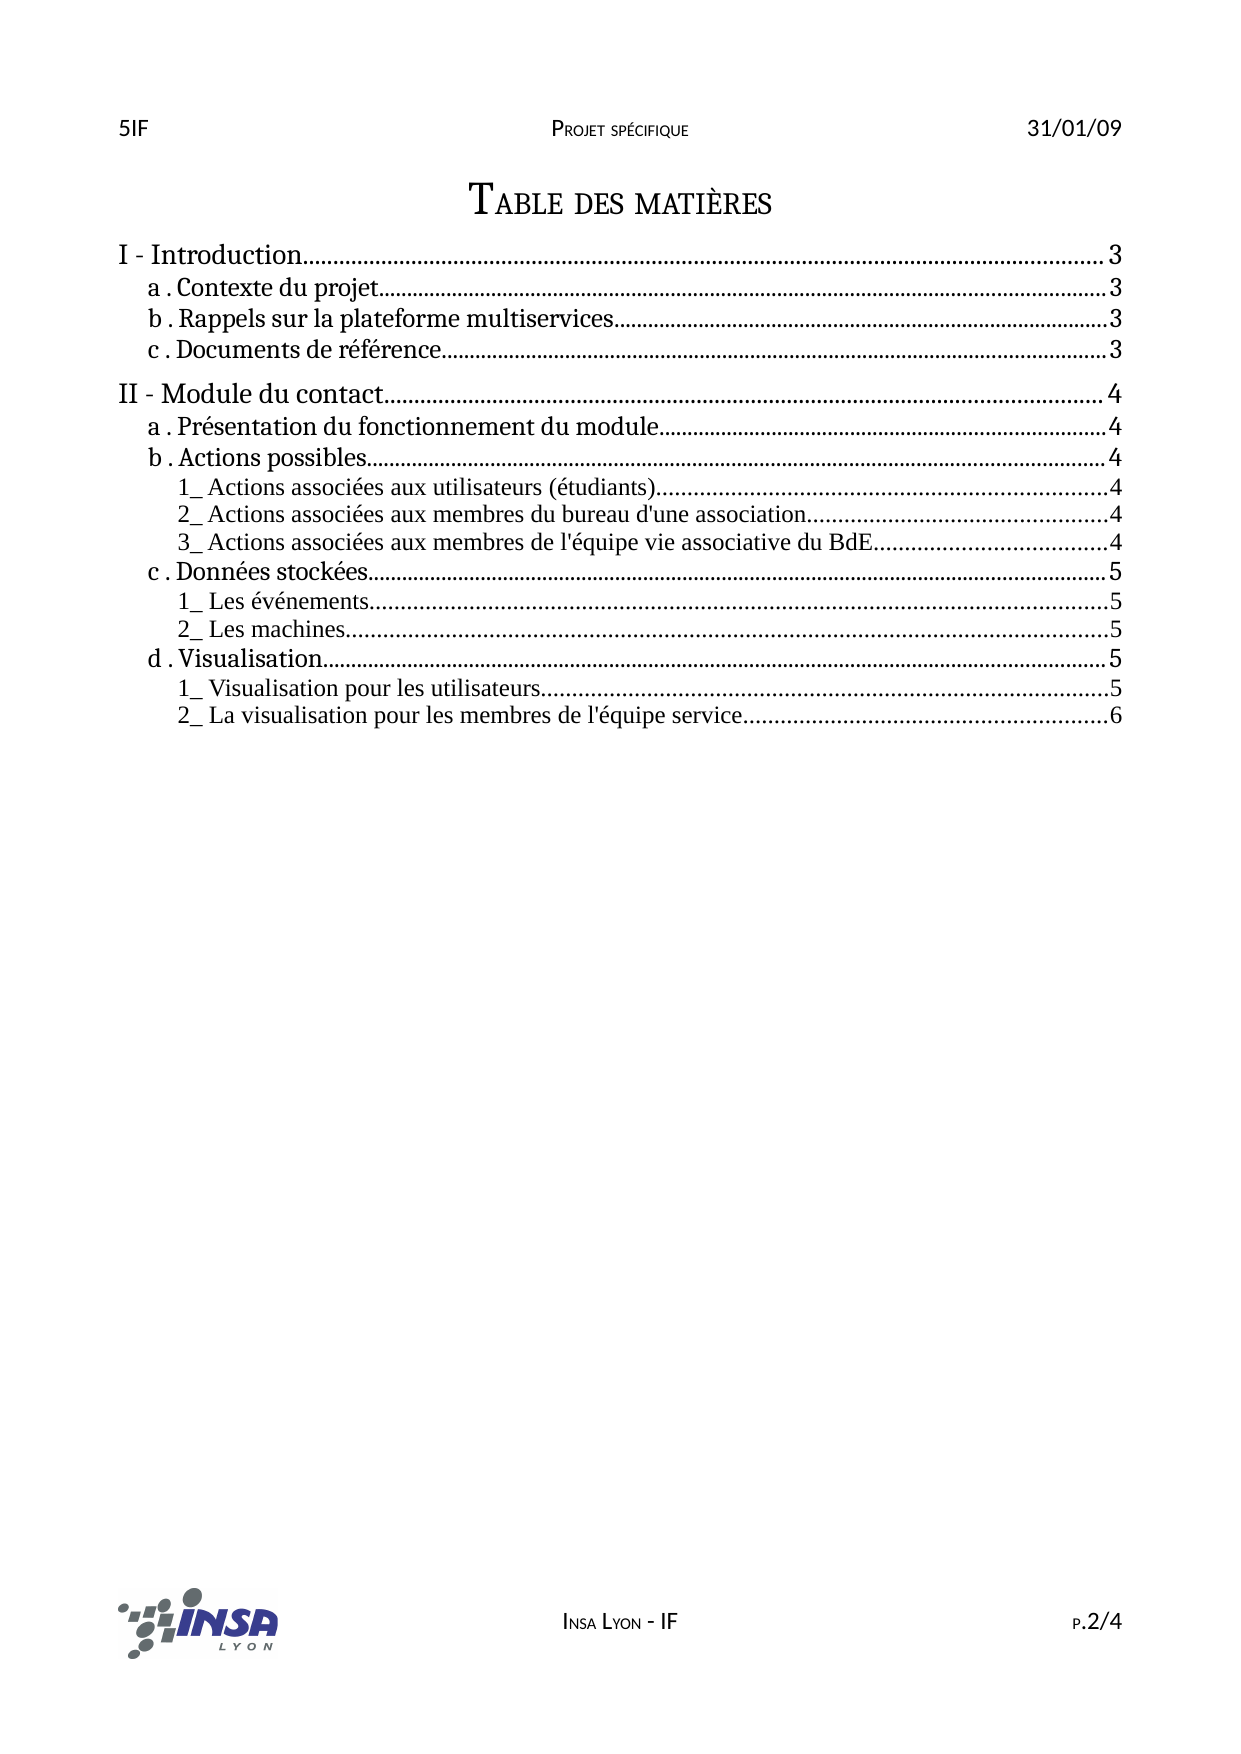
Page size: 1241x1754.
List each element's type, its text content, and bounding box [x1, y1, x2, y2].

text 3_ Actions associées aux membres de l'équipe vie associative du BdE 4 [177, 528, 1122, 556]
text c . Données stockées 5 [148, 556, 1122, 587]
text 1_ Visualisation pour les utilisateurs 5 [177, 674, 1122, 701]
text Table des matières [118, 173, 1122, 227]
text 1_ Les événements 5 [177, 587, 1122, 615]
text c . Documents de référence 3 [148, 334, 1122, 365]
text d . Visualisation 5 [148, 643, 1122, 674]
text II - Module du contact 4 [118, 377, 1122, 411]
text a . Présentation du fonctionnement du module 4 [148, 411, 1122, 442]
text I - Introduction 3 [118, 238, 1122, 272]
picture [118, 1588, 278, 1659]
text 2_ Actions associées aux membres du bureau d'une association 4 [177, 501, 1122, 528]
text 2_ Les machines 5 [177, 615, 1122, 643]
text 1_ Actions associées aux utilisateurs (étudiants) 4 [177, 473, 1122, 501]
text b . Rappels sur la plateforme multiservices 3 [148, 303, 1122, 334]
text a . Contexte du projet 3 [148, 272, 1122, 303]
text b . Actions possibles 4 [148, 442, 1122, 473]
text 2_ La visualisation pour les membres de l'équipe service 6 [177, 701, 1122, 729]
